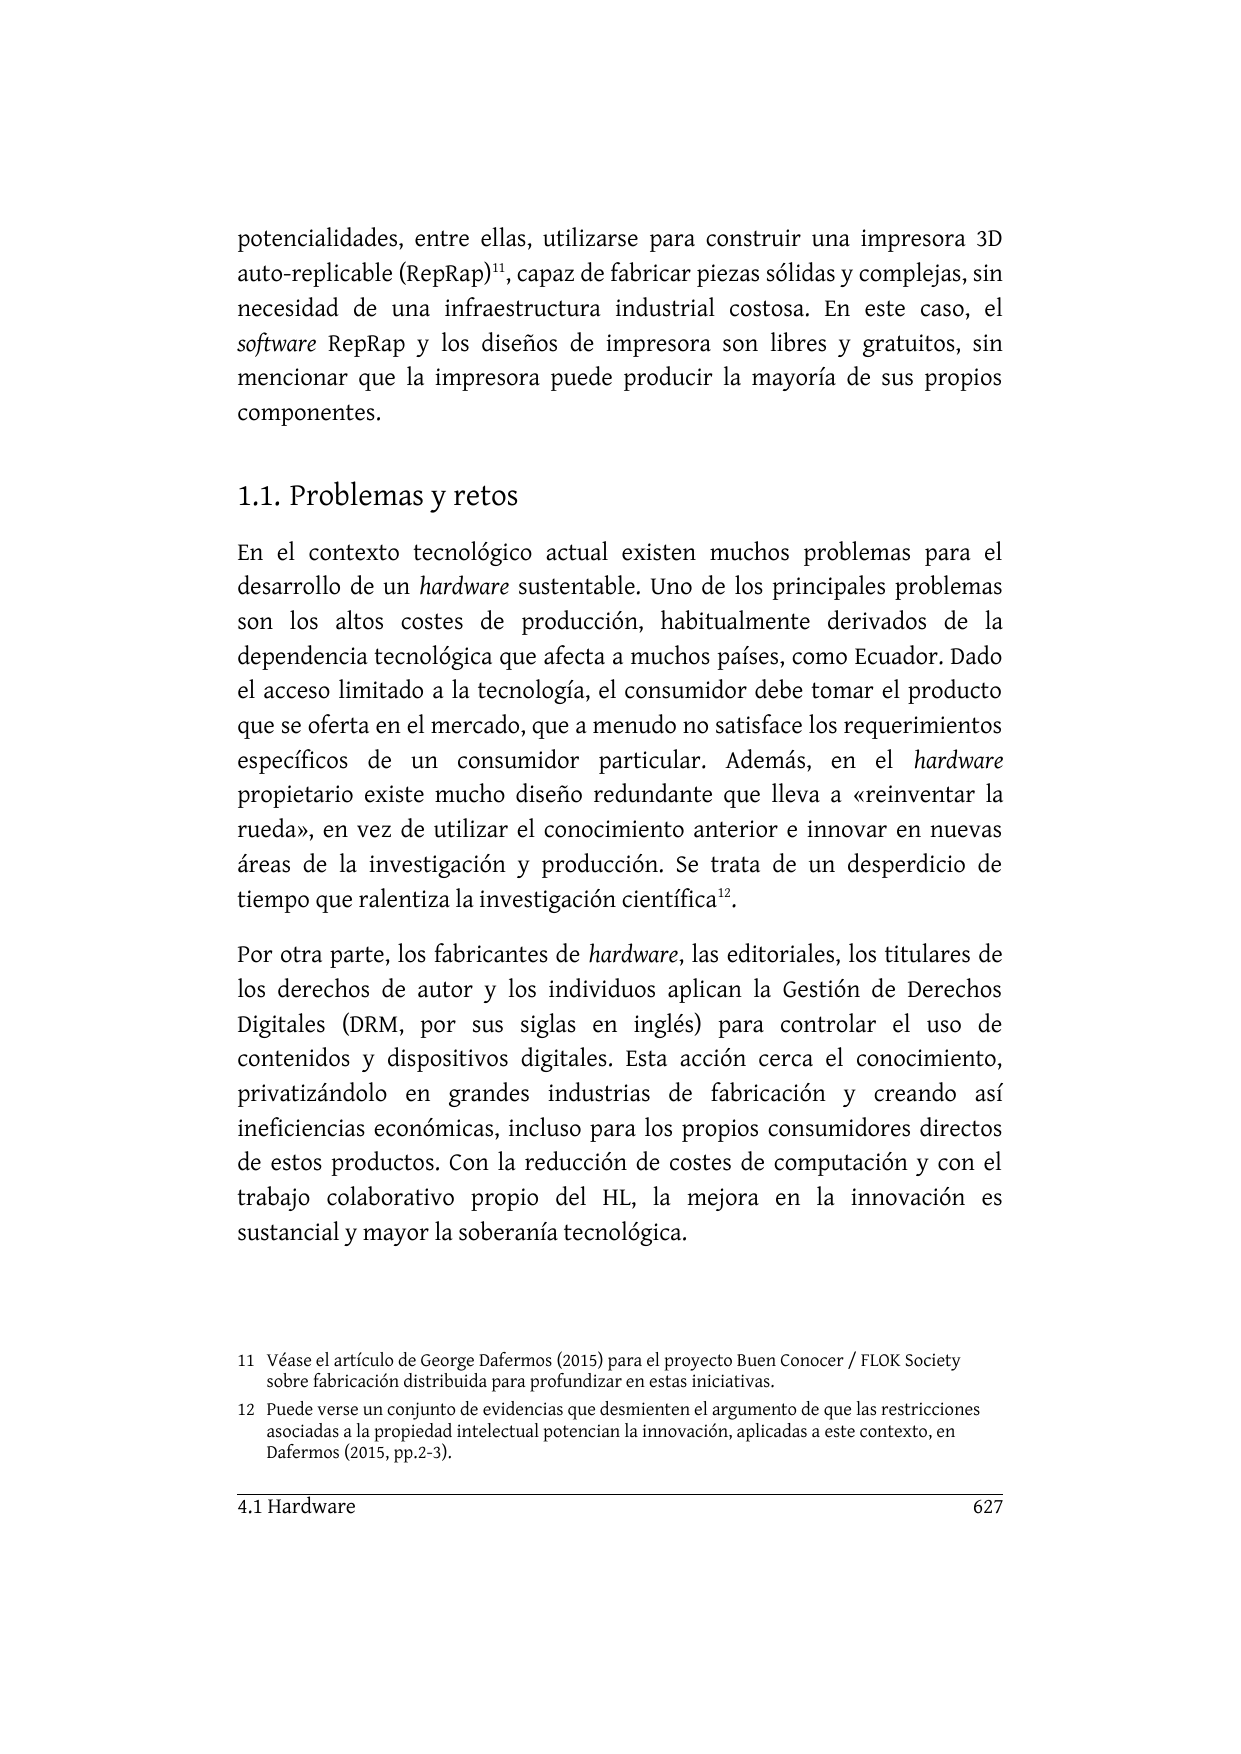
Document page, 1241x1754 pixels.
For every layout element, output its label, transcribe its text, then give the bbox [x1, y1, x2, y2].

text En el contexto tecnológico actual existen muchos problemas para el desarrollo de un hardware sustentable. Uno de los principales problemas son los altos costes de producción, habitualmente derivados de la dependencia tecnológica que afecta a muchos países, como Ecuador. Dado el acceso limitado a la tecnología, el consumidor debe tomar el producto que se oferta en el mercado, que a menudo no satisface los requerimientos específicos de un consumidor particular. Además, en el hardware propietario existe mucho diseño redundante que lleva a «reinventar la rueda», en vez de utilizar el conocimiento anterior e innovar en nuevas áreas de la investigación y producción. Se trata de un desperdicio de tiempo que ralentiza la investigación científica. [237, 538, 1003, 914]
text potencialidades, entre ellas, utilizarse para construir una impresora 3D auto-replicable (RepRap), capaz de fabricar piezas sólidas y complejas, sin necesidad de una infraestructura industrial costosa. En este caso, el software RepRap y los diseños de impresora son libres y gratuitos, sin mencionar que la impresora puede producir la mayoría de sus propios componentes. [237, 225, 1003, 427]
text Véase el artículo de George Dafermos (2015) para el proyecto Buen Conocer / FLOK Society sobre fabricación distribuida para profundizar en estas iniciativas. [237, 1349, 1003, 1393]
text Puede verse un conjunto de evidencias que desmienten el argumento de que las restricciones asociadas a la propiedad intelectual potencian la innovación, aplicadas a este contexto, en Dafermos (2015, pp.2-3). [237, 1399, 1003, 1464]
text Por otra parte, los fabricantes de hardware, las editoriales, los titulares de los derechos de autor y los individuos aplican la Gestión de Derechos Digitales (DRM, por sus siglas en inglés) para controlar el uso de contenidos y dispositivos digitales. Esta acción cerca el conocimiento, privatizándolo en grandes industrias de fabricación y creando así ineficiencias económicas, incluso para los propios consumidores directos de estos productos. Con la reducción de costes de computación y con el trabajo colaborativo propio del HL, la mejora en la innovación es sustancial y mayor la soberanía tecnológica. [237, 941, 1003, 1247]
subtitle Problemas y retos [237, 478, 1003, 514]
